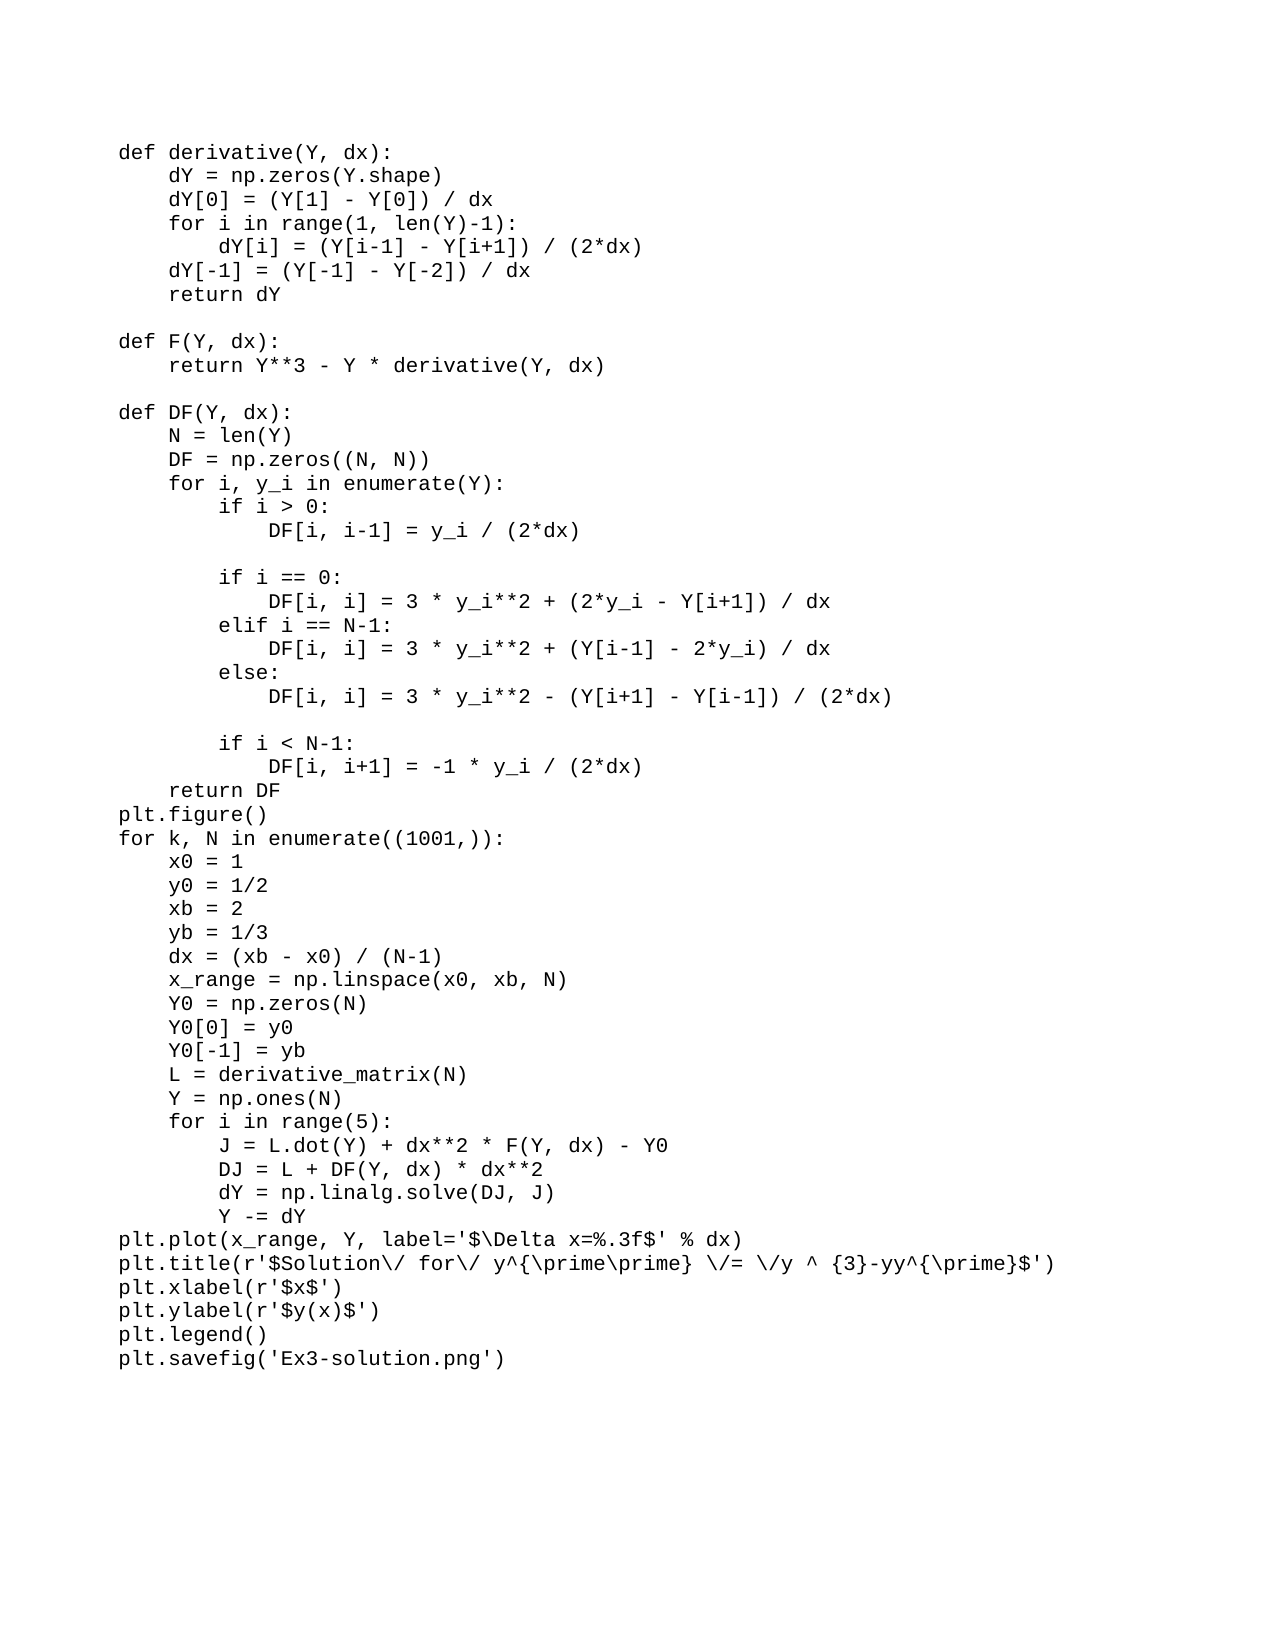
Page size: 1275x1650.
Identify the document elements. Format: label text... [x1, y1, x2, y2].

text dx = (xb - x0) / (N-1) [118, 946, 1157, 969]
text DF[i, i] = 3 * y_i**2 + (2*y_i - Y[i+1]) / dx [118, 591, 1157, 615]
text plt.xlabel(r'$x$') [118, 1277, 1157, 1300]
text plt.title(r'$Solution\/ for\/ y^{\prime\prime} \/= \/y ^ {3}-yy^{\prime}$') [118, 1253, 1157, 1277]
text if i > 0: [118, 496, 1157, 520]
text for i in range(1, len(Y)-1): [118, 213, 1157, 236]
text for i, y_i in enumerate(Y): [118, 473, 1157, 496]
text plt.ylabel(r'$y(x)$') [118, 1300, 1157, 1324]
text DF[i, i] = 3 * y_i**2 - (Y[i+1] - Y[i-1]) / (2*dx) [118, 686, 1157, 709]
text elif i == N-1: [118, 615, 1157, 638]
text xb = 2 [118, 898, 1157, 922]
text for k, N in enumerate((1001,)): [118, 827, 1157, 851]
text return dY [118, 284, 1157, 307]
text DF[i, i] = 3 * y_i**2 + (Y[i-1] - 2*y_i) / dx [118, 638, 1157, 662]
text plt.legend() [118, 1324, 1157, 1348]
text dY = np.zeros(Y.shape) [118, 165, 1157, 189]
text DF[i, i-1] = y_i / (2*dx) [118, 520, 1157, 544]
text yb = 1/3 [118, 922, 1157, 946]
text N = len(Y) [118, 426, 1157, 449]
text dY[-1] = (Y[-1] - Y[-2]) / dx [118, 260, 1157, 284]
text if i == 0: [118, 567, 1157, 591]
text Y0[-1] = yb [118, 1040, 1157, 1064]
text if i < N-1: [118, 733, 1157, 757]
text dY[0] = (Y[1] - Y[0]) / dx [118, 189, 1157, 213]
text dY = np.linalg.solve(DJ, J) [118, 1182, 1157, 1206]
text J = L.dot(Y) + dx**2 * F(Y, dx) - Y0 [118, 1135, 1157, 1158]
text dY[i] = (Y[i-1] - Y[i+1]) / (2*dx) [118, 236, 1157, 260]
text def DF(Y, dx): [118, 402, 1157, 426]
text plt.plot(x_range, Y, label='$\Delta x=%.3f$' % dx) [118, 1229, 1157, 1253]
text Y0[0] = y0 [118, 1017, 1157, 1040]
text Y = np.ones(N) [118, 1088, 1157, 1111]
text return Y**3 - Y * derivative(Y, dx) [118, 354, 1157, 378]
text DF = np.zeros((N, N)) [118, 449, 1157, 473]
text DF[i, i+1] = -1 * y_i / (2*dx) [118, 757, 1157, 780]
text x0 = 1 [118, 851, 1157, 875]
text y0 = 1/2 [118, 875, 1157, 898]
text L = derivative_matrix(N) [118, 1064, 1157, 1088]
text DJ = L + DF(Y, dx) * dx**2 [118, 1158, 1157, 1182]
text Y0 = np.zeros(N) [118, 993, 1157, 1017]
text def F(Y, dx): [118, 331, 1157, 354]
text return DF [118, 780, 1157, 804]
text plt.savefig('Ex3-solution.png') [118, 1348, 1157, 1371]
text def derivative(Y, dx): [118, 142, 1157, 165]
text Y -= dY [118, 1206, 1157, 1229]
text else: [118, 662, 1157, 686]
text x_range = np.linspace(x0, xb, N) [118, 969, 1157, 993]
text plt.figure() [118, 804, 1157, 827]
text for i in range(5): [118, 1111, 1157, 1135]
